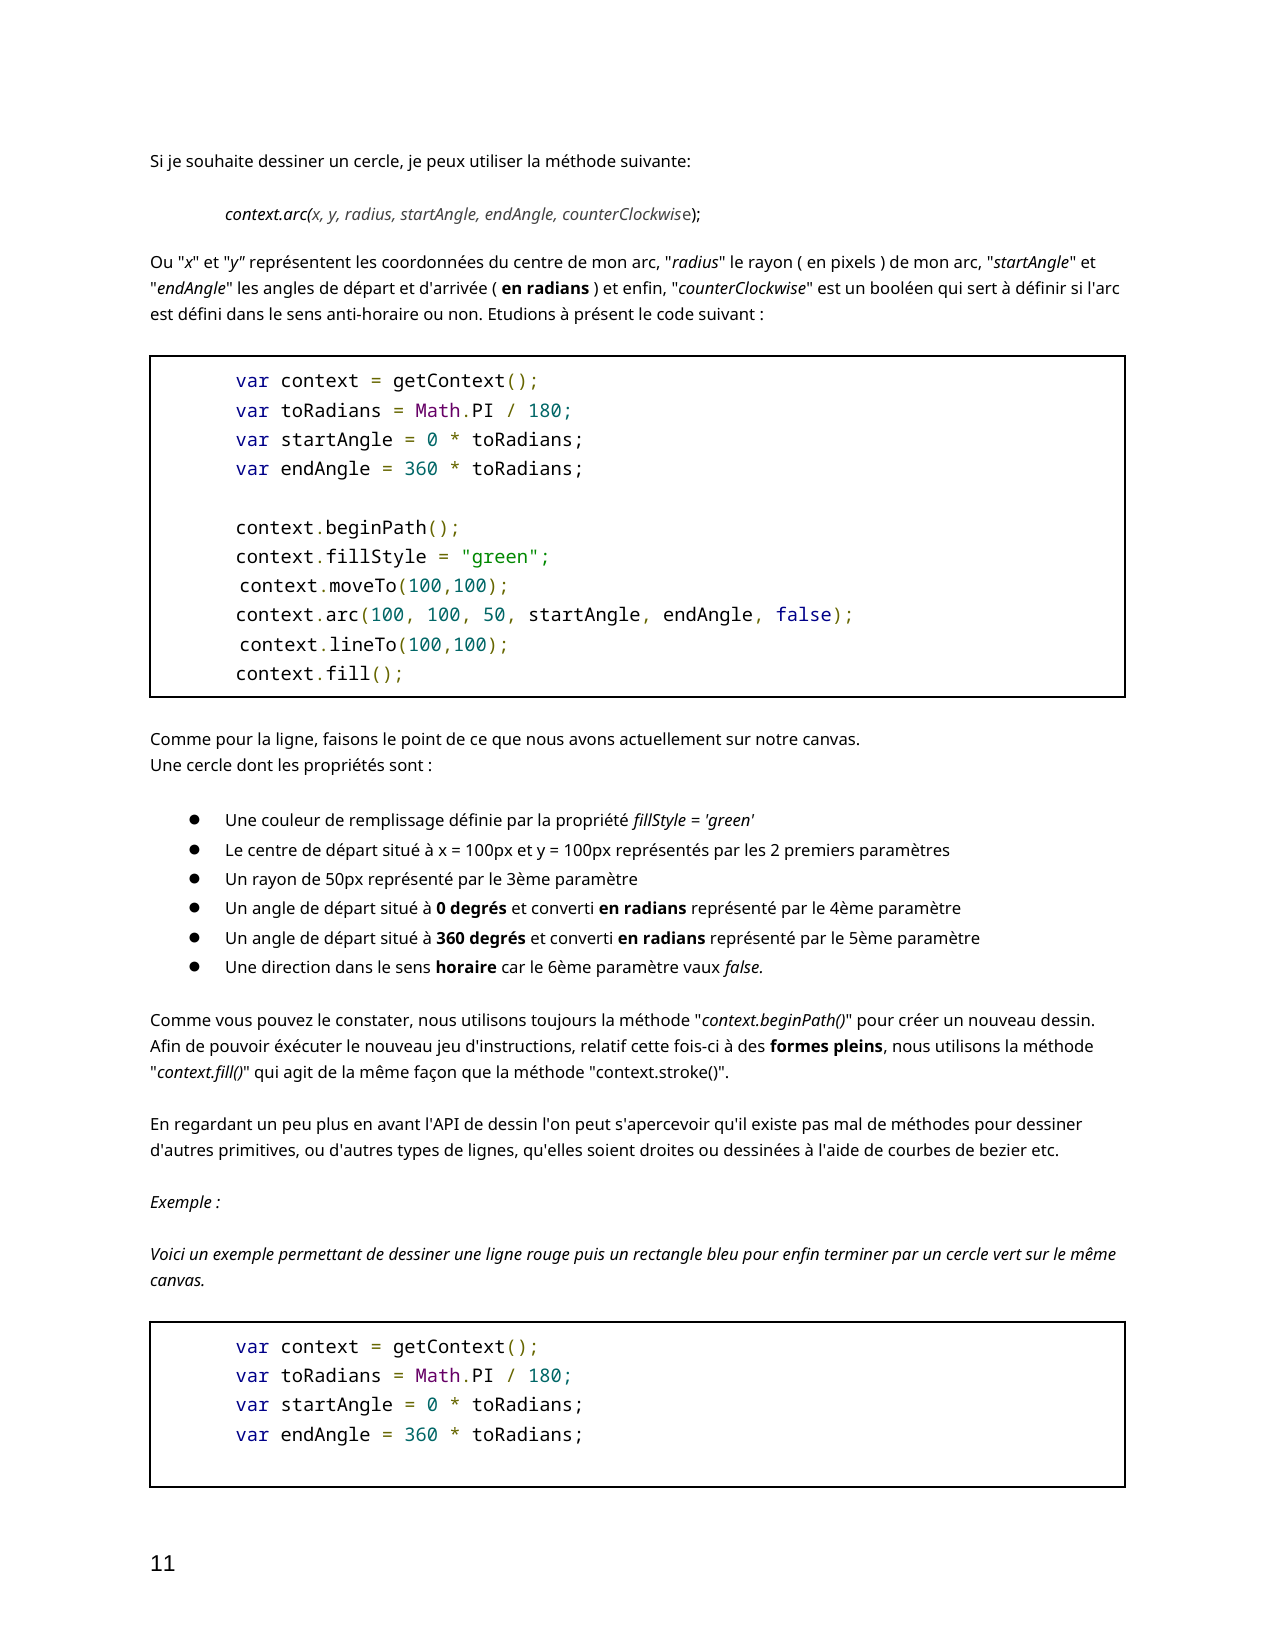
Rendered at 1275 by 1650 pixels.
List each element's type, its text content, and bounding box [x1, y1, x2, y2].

text context.arc(x, y, radius, startAngle, endAngle, counterClockwise); [150, 202, 1125, 225]
list Un rayon de 50px représenté par le 3ème paramètre [187, 864, 1125, 890]
text Voici un exemple permettant de dessiner une ligne rouge puis un rectangle bleu pour enfin terminer par un cercle vert sur le même canvas. [150, 1242, 1125, 1291]
text Si je souhaite dessiner un cercle, je peux utiliser la méthode suivante: [150, 150, 1125, 173]
text Ou "x" et "y" représentent les coordonnées du centre de mon arc, "radius" le rayon ( en pixels ) de mon arc, "startAngle" et "endAngle" les angles de départ et d'arrivée ( en radians ) et enfin, "counterClockwise" est un booléen qui sert à définir si l'arc est défini dans le sens anti-horaire ou non. Etudions à présent le code suivant : [150, 251, 1125, 326]
text Une cercle dont les propriétés sont : [150, 754, 1125, 776]
text Exemple : [150, 1190, 1125, 1213]
text Comme vous pouvez le constater, nous utilisons toujours la méthode "context.beginPath()" pour créer un nouveau dessin. Afin de pouvoir éxécuter le nouveau jeu d'instructions, relatif cette fois-ci à des formes pleins, nous utilisons la méthode "context.fill()" qui agit de la même façon que la méthode "context.stroke()". [150, 1008, 1125, 1083]
table_header var context = getContext(); var toRadians = Math.PI / 180; var startAngle = 0 * toRadians; var endAngle = 360 * toRadians; context.beginPath(); context.fillStyle = "green"; context.moveTo(100,100); context.arc(100, 100, 50, startAngle, endAngle, false); context.lineTo(100,100); context.fill(); [151, 357, 1124, 696]
list Un angle de départ situé à 0 degrés et converti en radians représenté par le 4ème paramètre [187, 894, 1125, 919]
list Une direction dans le sens horaire car le 6ème paramètre vaux false. [187, 953, 1125, 978]
list Un angle de départ situé à 360 degrés et converti en radians représenté par le 5ème paramètre [187, 923, 1125, 949]
text En regardant un peu plus en avant l'API de dessin l'on peut s'apercevoir qu'il existe pas mal de méthodes pour dessiner d'autres primitives, ou d'autres types de lignes, qu'elles soient droites ou dessinées à l'aide de courbes de bezier etc. [150, 1112, 1125, 1161]
table_header var context = getContext(); var toRadians = Math.PI / 180; var startAngle = 0 * toRadians; var endAngle = 360 * toRadians; [151, 1323, 1124, 1486]
list Le centre de départ situé à x = 100px et y = 100px représentés par les 2 premiers paramètres [187, 835, 1125, 861]
list Une couleur de remplissage définie par la propriété fillStyle = 'green' [187, 806, 1125, 831]
text Comme pour la ligne, faisons le point de ce que nous avons actuellement sur notre canvas. [150, 728, 1125, 750]
